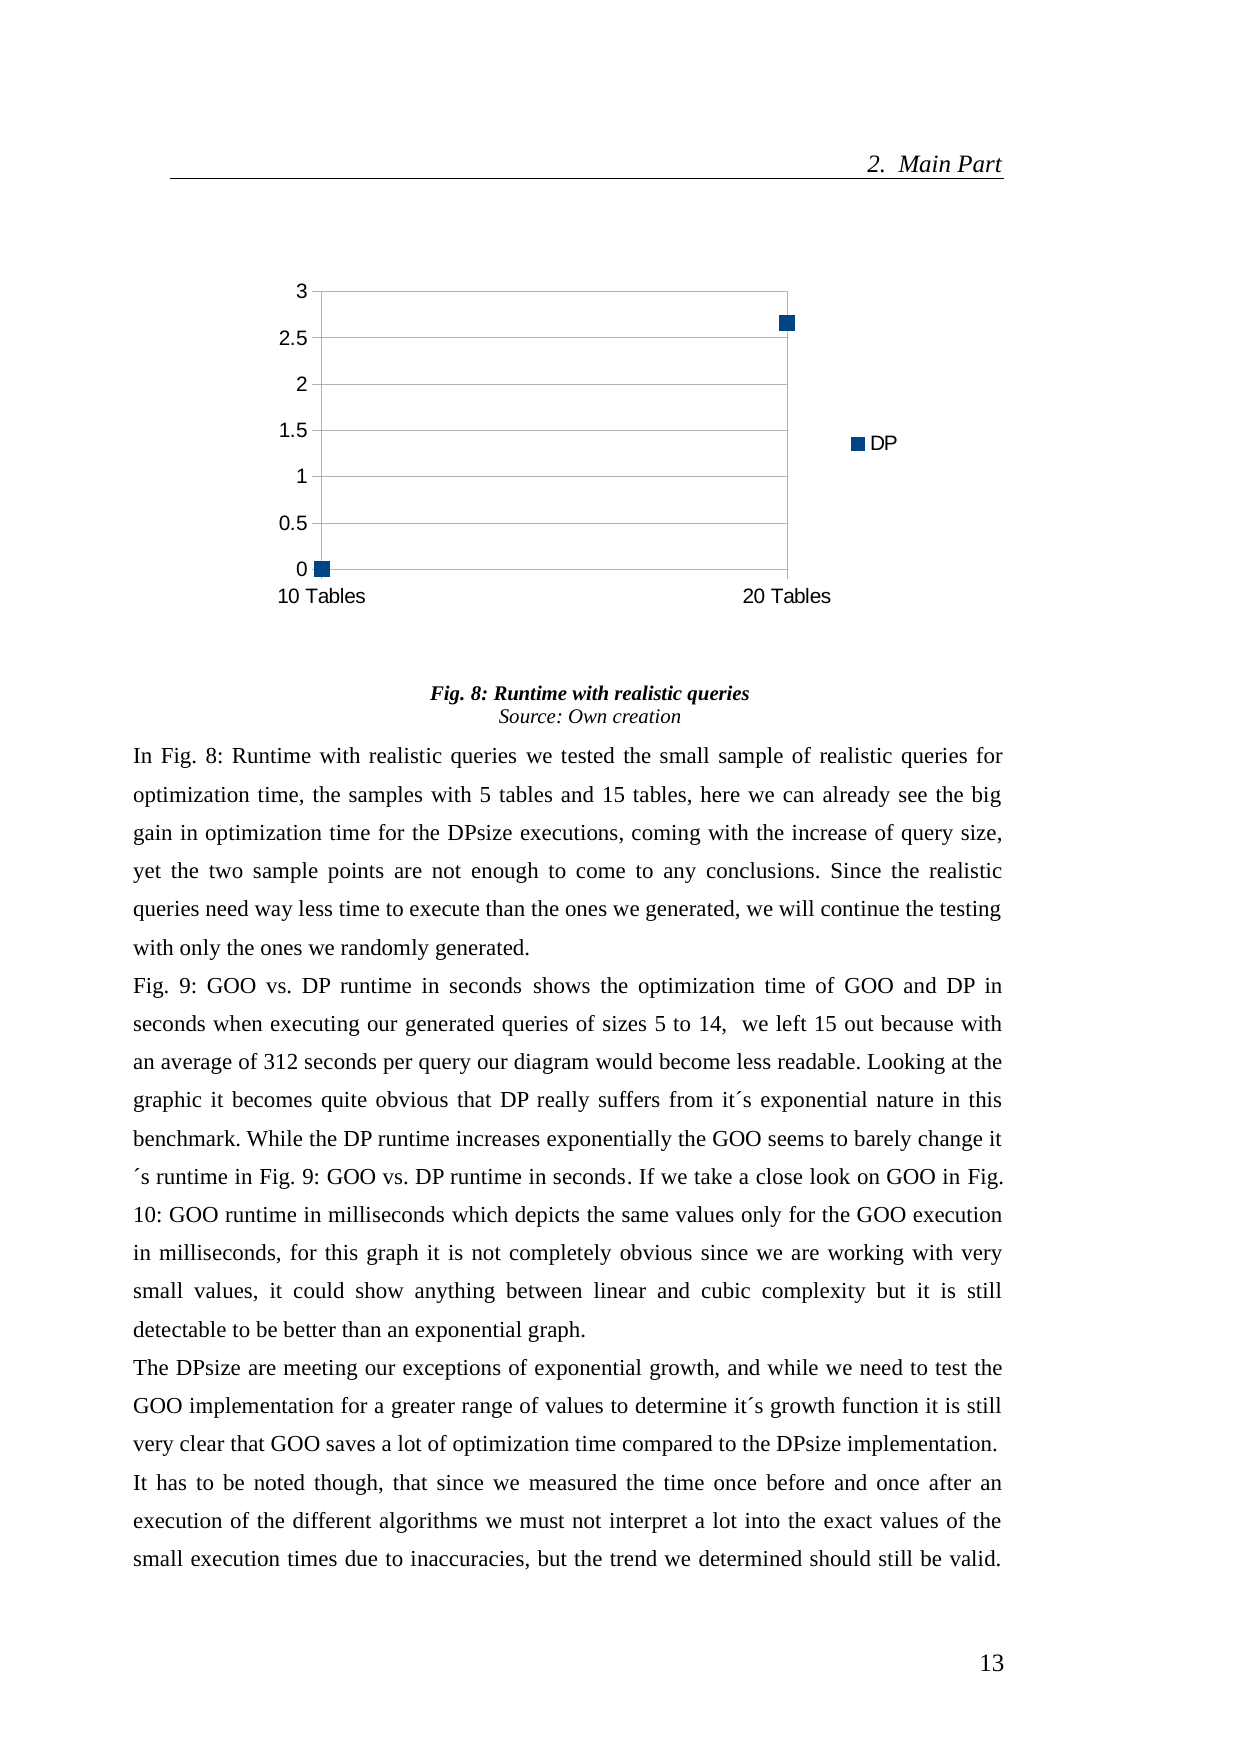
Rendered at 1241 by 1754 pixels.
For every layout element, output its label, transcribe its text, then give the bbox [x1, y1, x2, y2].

text It has to be noted though, that since we measured the time once before and once after an execution of the different algorithms we must not interpret a lot into the exact values of the small execution times due to inaccuracies, but the trend we determined should still be valid. [133, 1469, 1004, 1572]
text Fig. 8: Runtime with realistic queries [239, 682, 943, 705]
text Fig. 9: GOO vs. DP runtime in seconds shows the optimization time of GOO and DP in seconds when executing our generated queries of sizes 5 to 14, we left 15 out because with an average of 312 seconds per query our diagram would become less readable. Looking at the graphic it becomes quite obvious that DP really suffers from it´s exponential nature in this benchmark. While the DP runtime increases exponentially the GOO seems to barely change it´s runtime in Fig. 9: GOO vs. DP runtime in seconds. If we take a close look on GOO in Fig. 10: GOO runtime in milliseconds which depicts the same values only for the GOO execution in milliseconds, for this graph it is not completely obvious since we are working with very small values, it could show anything between linear and cubic complexity but it is still detectable to be better than an exponential graph. [133, 973, 1004, 1342]
text Source: Own creation [239, 705, 943, 728]
text The DPsize are meeting our exceptions of exponential growth, and while we need to test the GOO implementation for a greater range of values to determine it´s growth function it is still very clear that GOO saves a lot of optimization time compared to the DPsize implementation. [133, 1355, 1004, 1457]
text In Fig. 8: Runtime with realistic queries we tested the small sample of realistic queries for optimization time, the samples with 5 tables and 15 tables, here we can already see the big gain in optimization time for the DPsize executions, coming with the increase of query size, yet the two sample points are not enough to come to any conclusions. Since the realistic queries need way less time to execute than the ones we generated, we will continue the testing with only the ones we randomly generated. [133, 246, 1004, 960]
